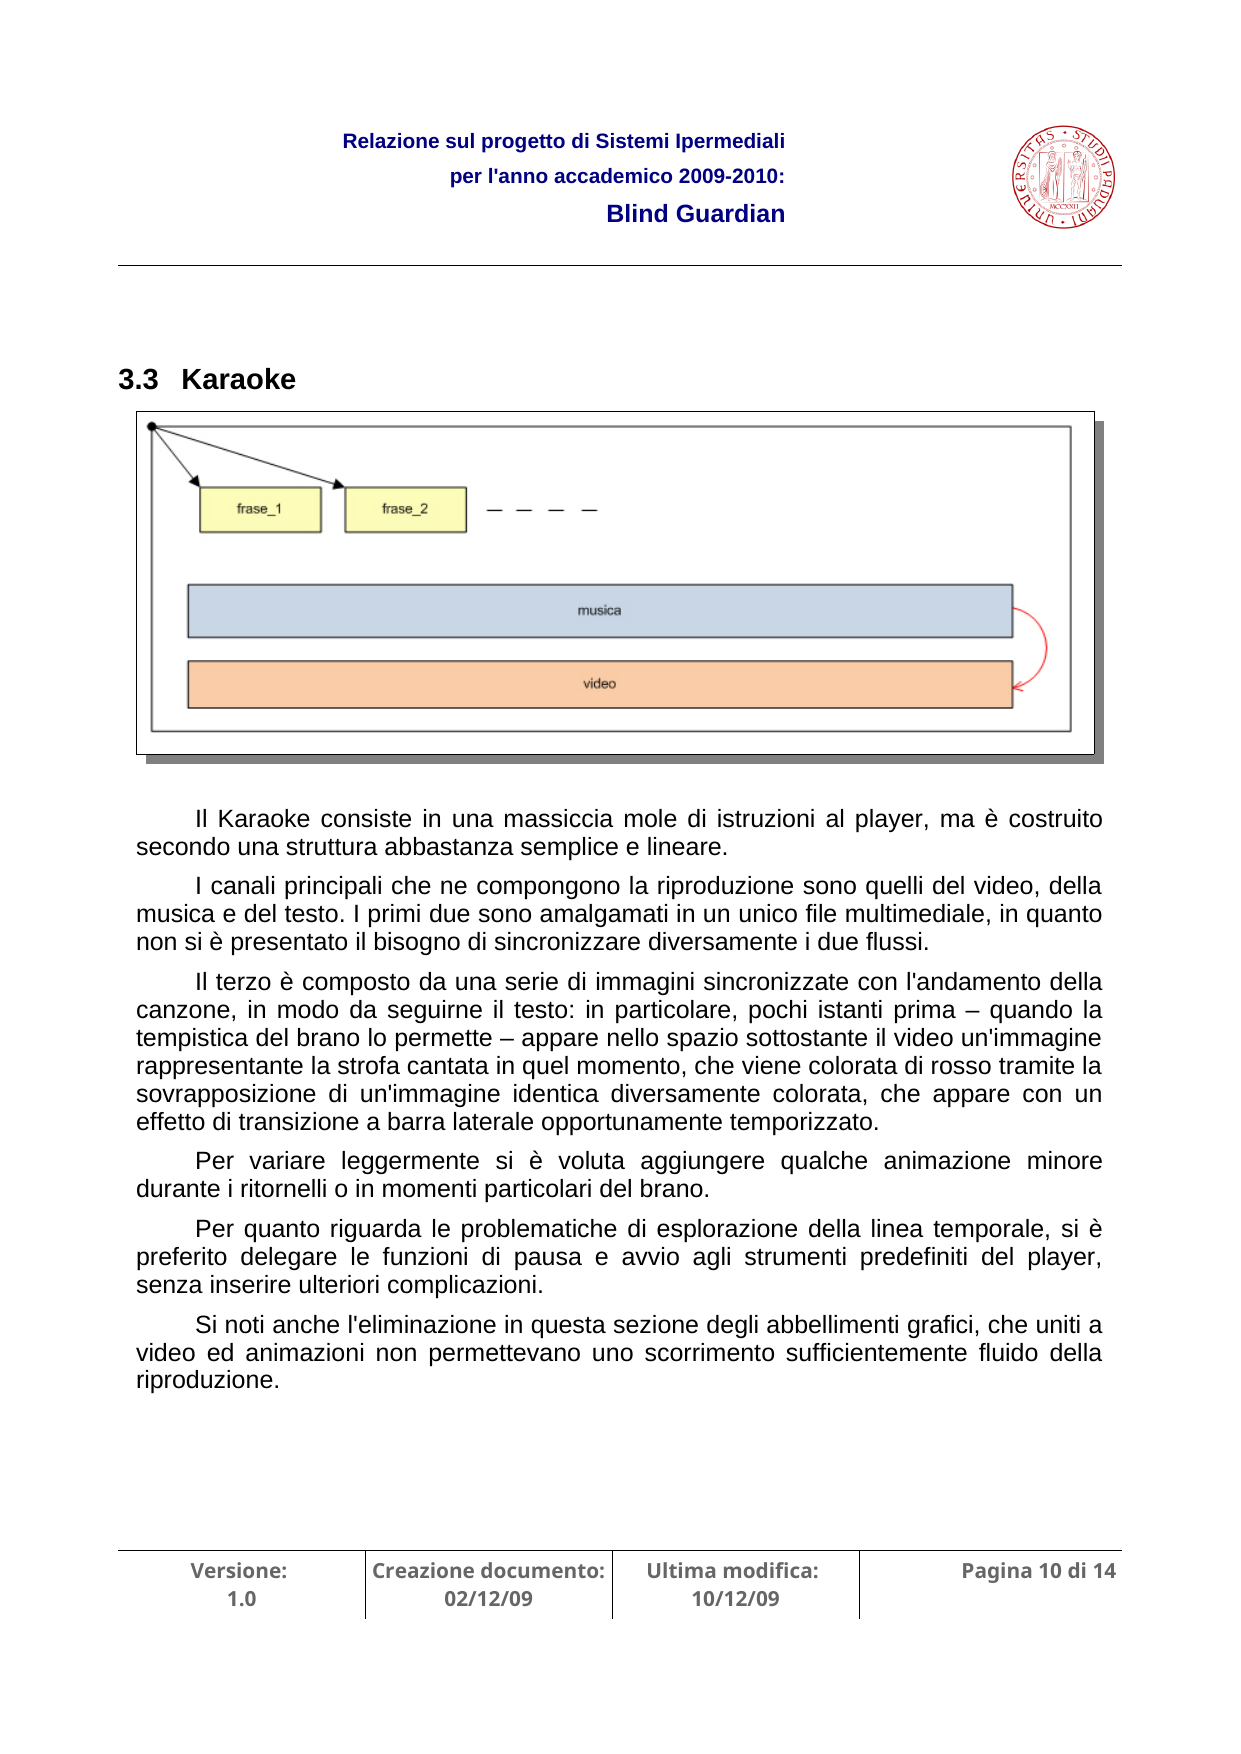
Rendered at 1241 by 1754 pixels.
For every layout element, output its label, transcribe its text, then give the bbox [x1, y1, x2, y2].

subtitle Karaoke [118, 363, 1122, 396]
text Si noti anche l'eliminazione in questa sezione degli abbellimenti grafici, che uniti a video ed animazioni non permettevano uno scorrimento sufficientemente fluido della riproduzione. [136, 1310, 1104, 1394]
text Per quanto riguarda le problematiche di esplorazione della linea temporale, si è preferito delegare le funzioni di pausa e avvio agli strumenti predefiniti del player, senza inserire ulteriori complicazioni. [136, 1215, 1104, 1298]
text Il Karaoke consiste in una massiccia mole di istruzioni al player, ma è costruito secondo una struttura abbastanza semplice e lineare. [136, 804, 1104, 860]
text Il terzo è composto da una serie di immagini sincronizzate con l'andamento della canzone, in modo da seguirne il testo: in particolare, pochi istanti prima – quando la tempistica del brano lo permette – appare nello spazio sottostante il video un'immagine rappresentante la strofa cantata in quel momento, che viene colorata di rosso tramite la sovrapposizione di un'immagine identica diversamente colorata, che appare con un effetto di transizione a barra laterale opportunamente temporizzato. [136, 968, 1104, 1135]
picture [1010, 123, 1117, 231]
text Per variare leggermente si è voluta aggiungere qualche animazione minore durante i ritornelli o in momenti particolari del brano. [136, 1147, 1104, 1203]
picture [138, 413, 1091, 751]
text I canali principali che ne compongono la riproduzione sono quelli del video, della musica e del testo. I primi due sono amalgamati in un unico file multimediale, in quanto non si è presentato il bisogno di sincronizzare diversamente i due flussi. [136, 872, 1104, 956]
